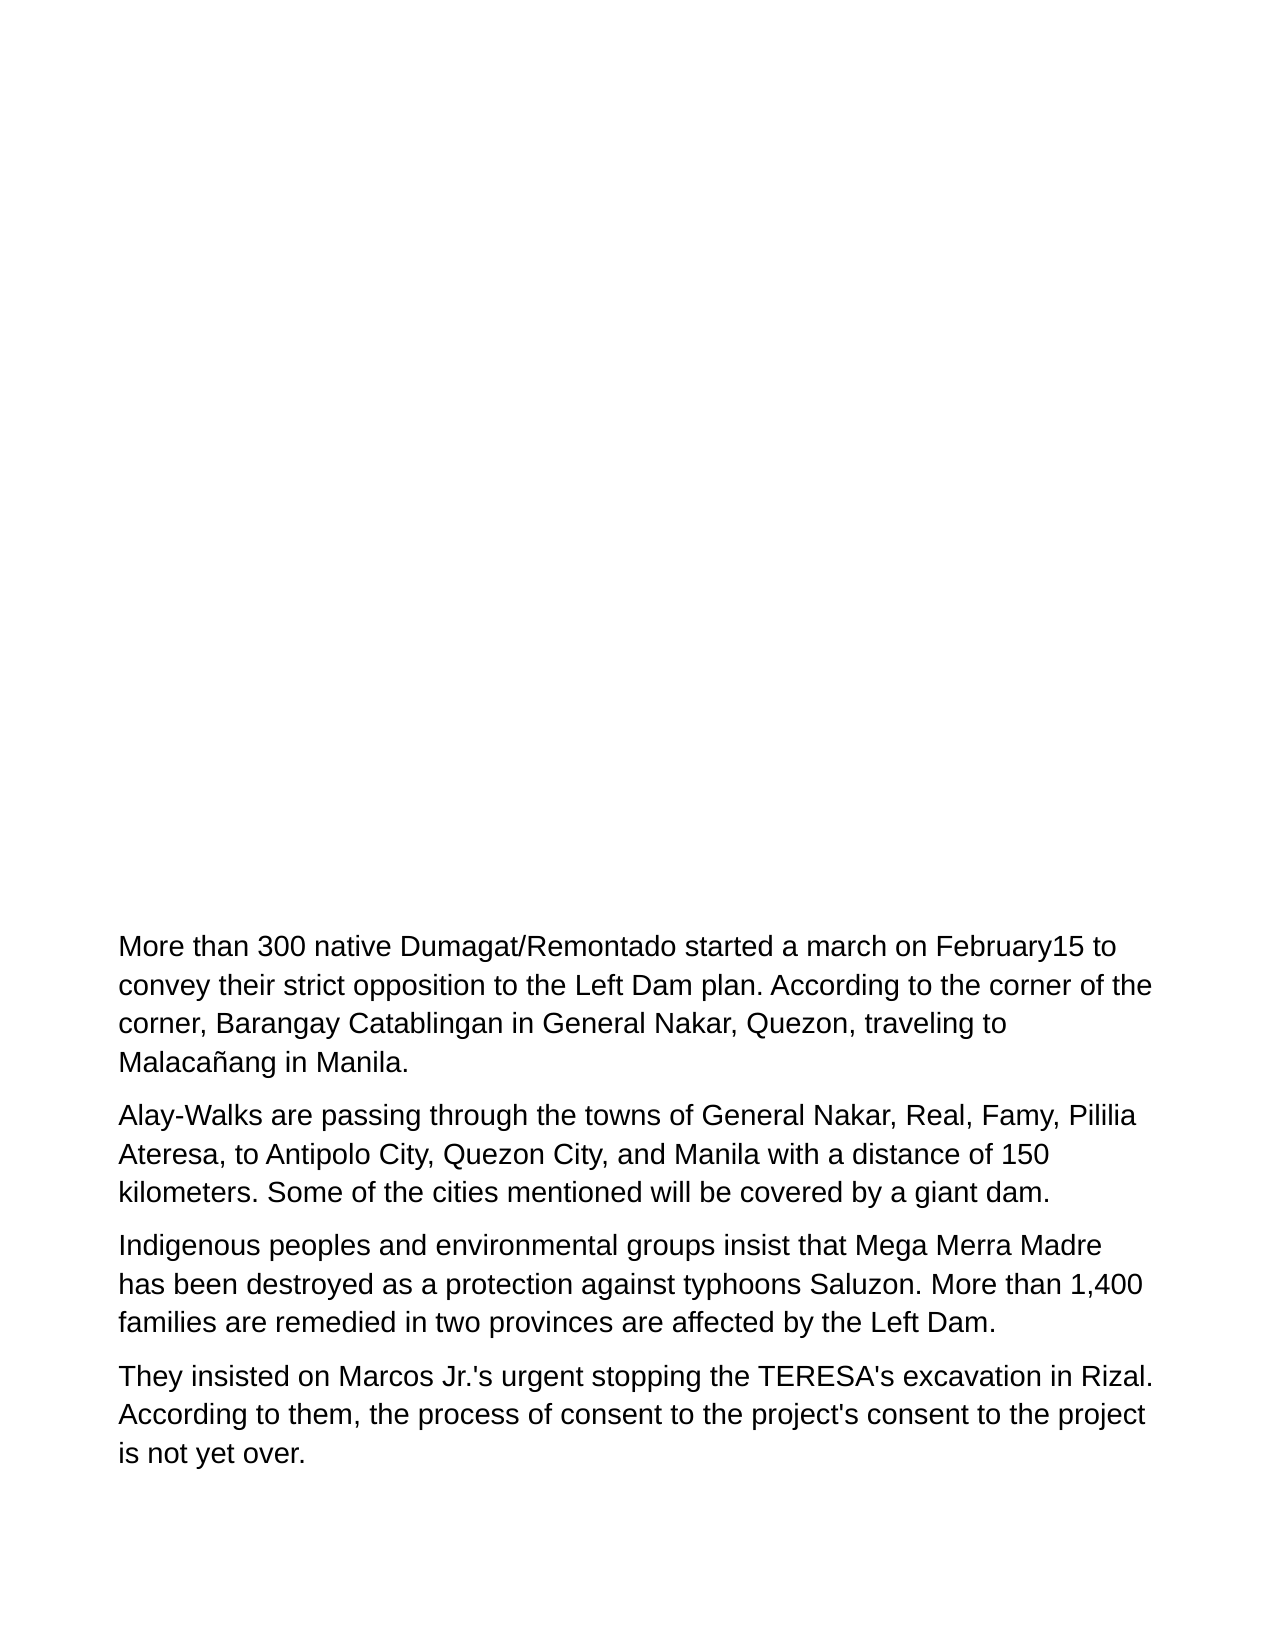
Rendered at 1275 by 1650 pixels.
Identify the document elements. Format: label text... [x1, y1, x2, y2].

text Indigenous peoples and environmental groups insist that Mega Merra Madre has been destroyed as a protection against typhoons Saluzon. More than 1,400 families are remedied in two provinces are affected by the Left Dam. [118, 1228, 1157, 1339]
text More than 300 native Dumagat/Remontado started a march on February15 to convey their strict opposition to the Left Dam plan. According to the corner of the corner, Barangay Catablingan in General Nakar, Quezon, traveling to Malacañang in Manila. [118, 118, 1157, 1078]
text Alay-Walks are passing through the towns of General Nakar, Real, Famy, Pililia Ateresa, to Antipolo City, Quezon City, and Manila with a distance of 150 kilometers. Some of the cities mentioned will be covered by a giant dam. [118, 1098, 1157, 1209]
text They insisted on Marcos Jr.'s urgent stopping the TERESA's excavation in Rizal. According to them, the process of consent to the project's consent to the project is not yet over. [118, 1358, 1157, 1469]
